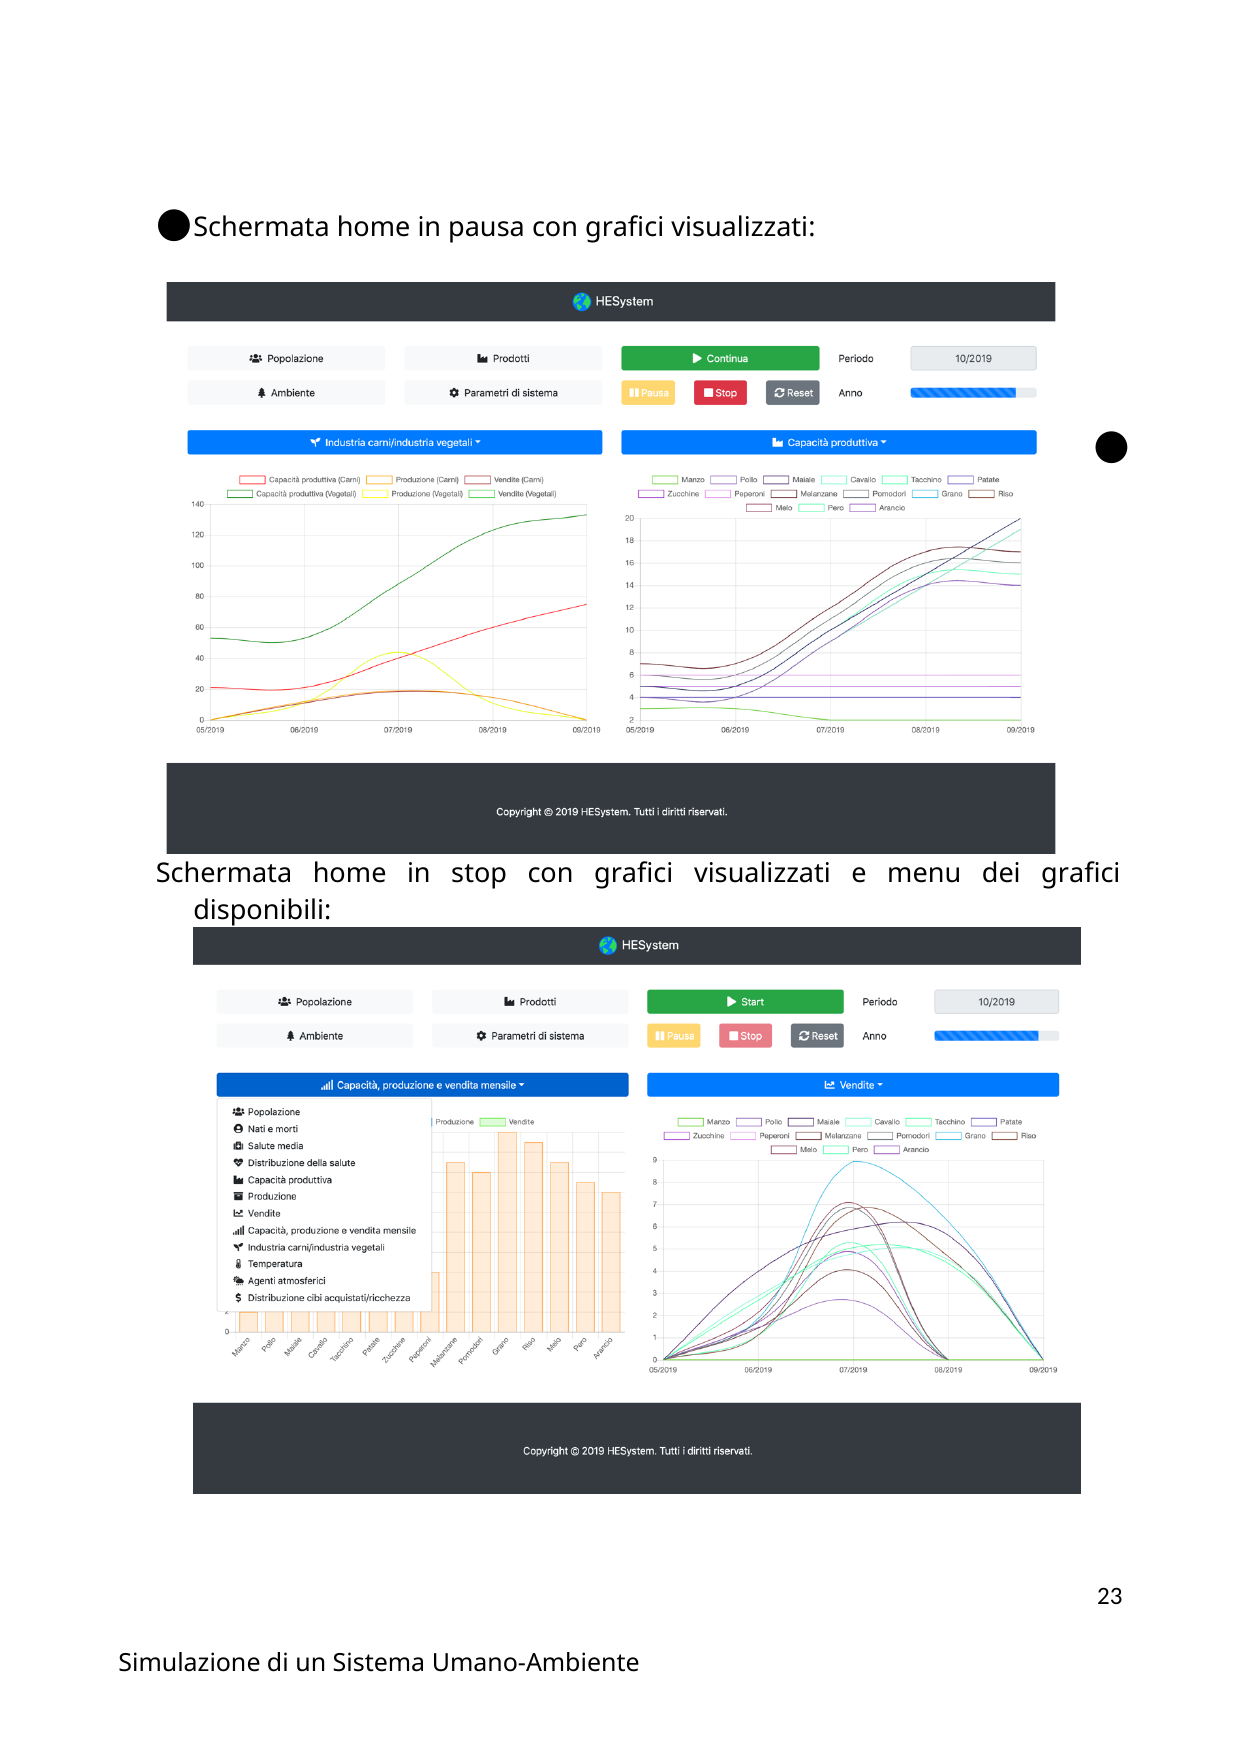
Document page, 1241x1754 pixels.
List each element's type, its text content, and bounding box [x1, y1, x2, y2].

list Schermata home in pausa con grafici visualizzati: [156, 175, 1122, 260]
list Schermata home in stop con grafici visualizzati e menu dei grafici disponibili: [156, 396, 1122, 1494]
picture [166, 282, 1056, 854]
picture [193, 927, 1081, 1494]
